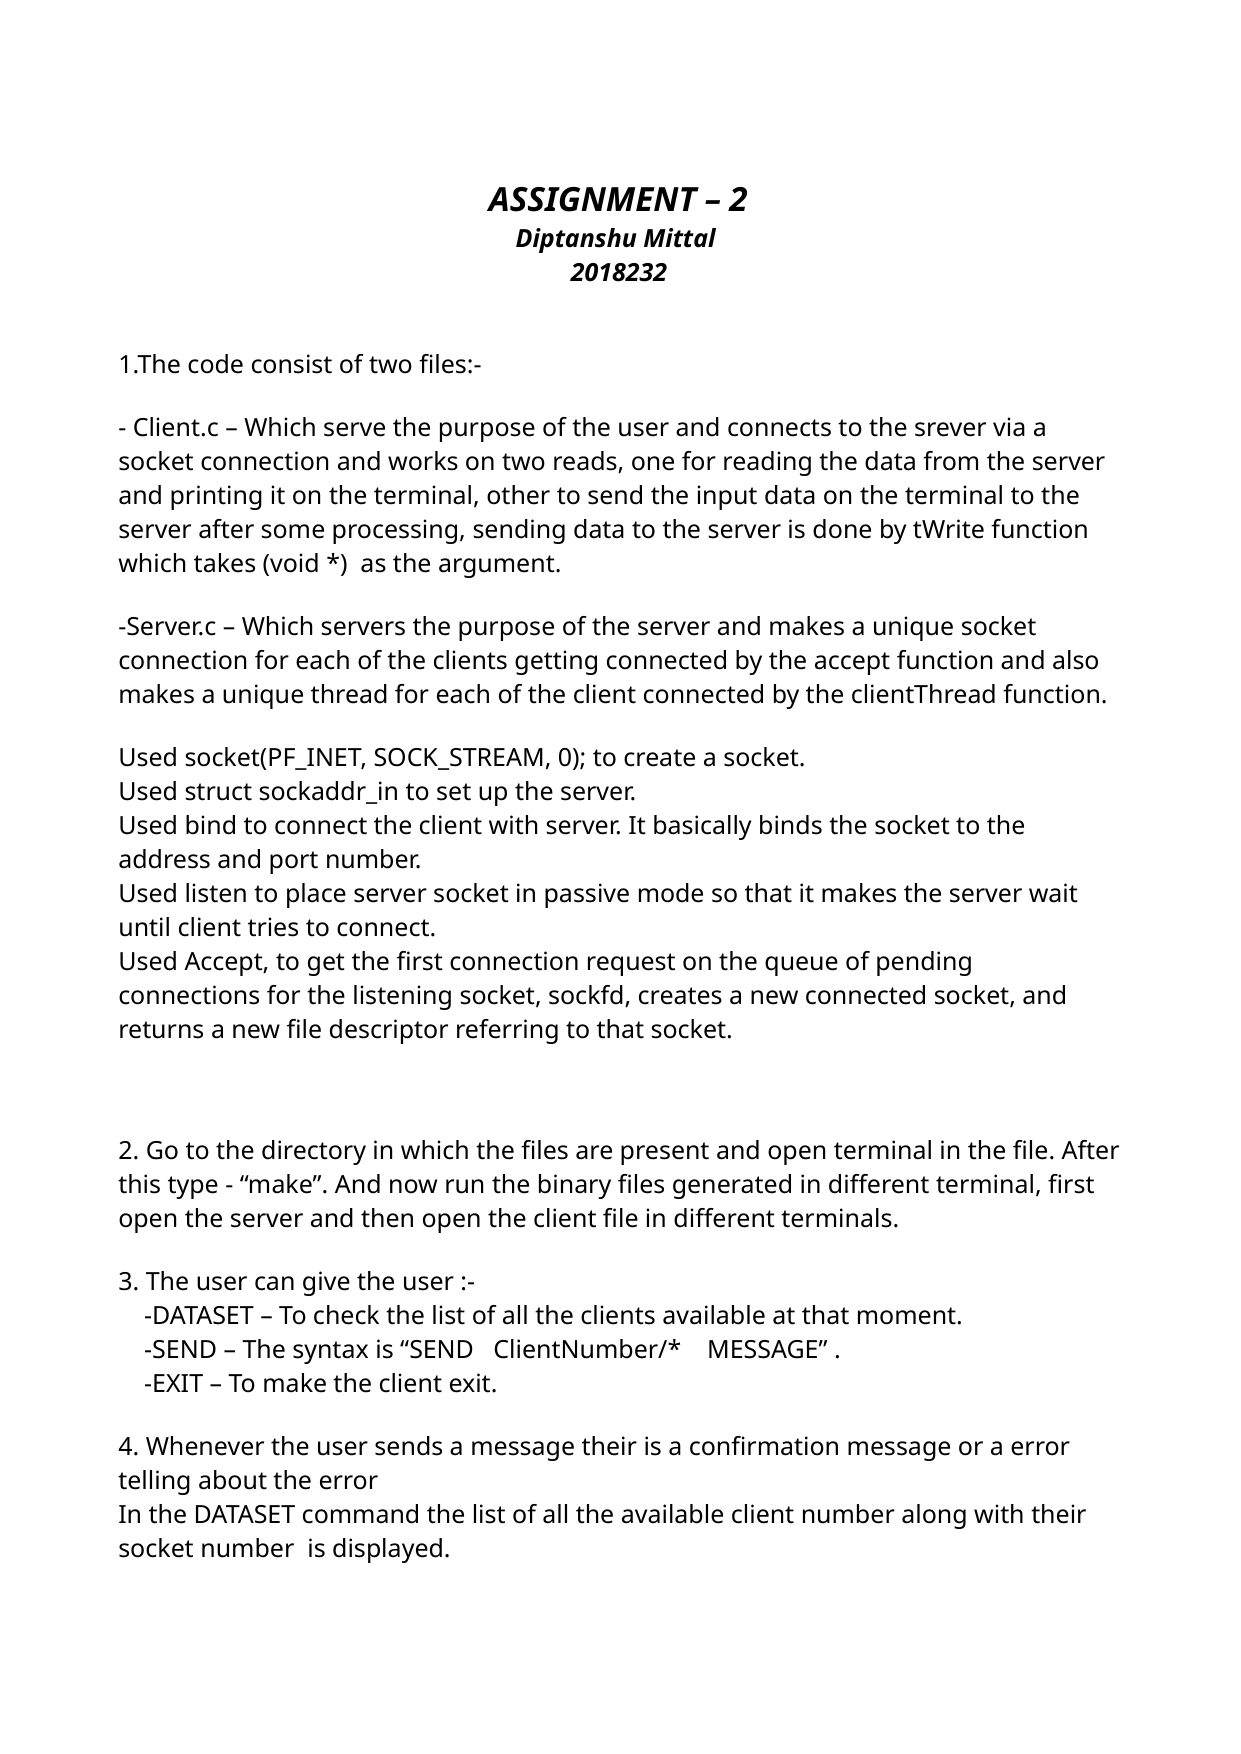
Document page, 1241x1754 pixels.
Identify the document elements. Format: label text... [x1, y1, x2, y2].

text -DATASET – To check the list of all the clients available at that moment. [118, 1297, 1122, 1331]
text -Server.c – Which servers the purpose of the server and makes a unique socket connection for each of the clients getting connected by the accept function and also makes a unique thread for each of the client connected by the clientThread function. [118, 608, 1122, 711]
text 4. Whenever the user sends a message their is a confirmation message or a error telling about the error [118, 1428, 1122, 1496]
text In the DATASET command the list of all the available client number along with their socket number is displayed. [118, 1496, 1122, 1564]
text Diptanshu Mittal [118, 221, 1122, 255]
text Used listen to place server socket in passive mode so that it makes the server wait until client tries to connect. [118, 876, 1122, 944]
text Used socket(PF_INET, SOCK_STREAM, 0); to create a socket. [118, 739, 1122, 773]
text Used bind to connect the client with server. It basically binds the socket to the address and port number. [118, 808, 1122, 876]
text - Client.c – Which serve the purpose of the user and connects to the srever via a socket connection and works on two reads, one for reading the data from the server and printing it on the terminal, other to send the input data on the terminal to the server after some processing, sending data to the server is done by tWrite function which takes (void *) as the argument. [118, 409, 1122, 580]
text 3. The user can give the user :- [118, 1263, 1122, 1297]
text ASSIGNMENT – 2 [118, 176, 1122, 221]
text 1.The code consist of two files:- [118, 347, 1122, 381]
text 2018232 [118, 255, 1122, 289]
text 2. Go to the directory in which the files are present and open terminal in the file. After this type - “make”. And now run the binary files generated in different terminal, first open the server and then open the client file in different terminals. [118, 1132, 1122, 1234]
text -EXIT – To make the client exit. [118, 1365, 1122, 1399]
text Used Accept, to get the first connection request on the queue of pending connections for the listening socket, sockfd, creates a new connected socket, and returns a new file descriptor referring to that socket. [118, 944, 1122, 1046]
text Used struct sockaddr_in to set up the server. [118, 773, 1122, 808]
text -SEND – The syntax is “SEND ClientNumber/* MESSAGE” . [118, 1331, 1122, 1365]
